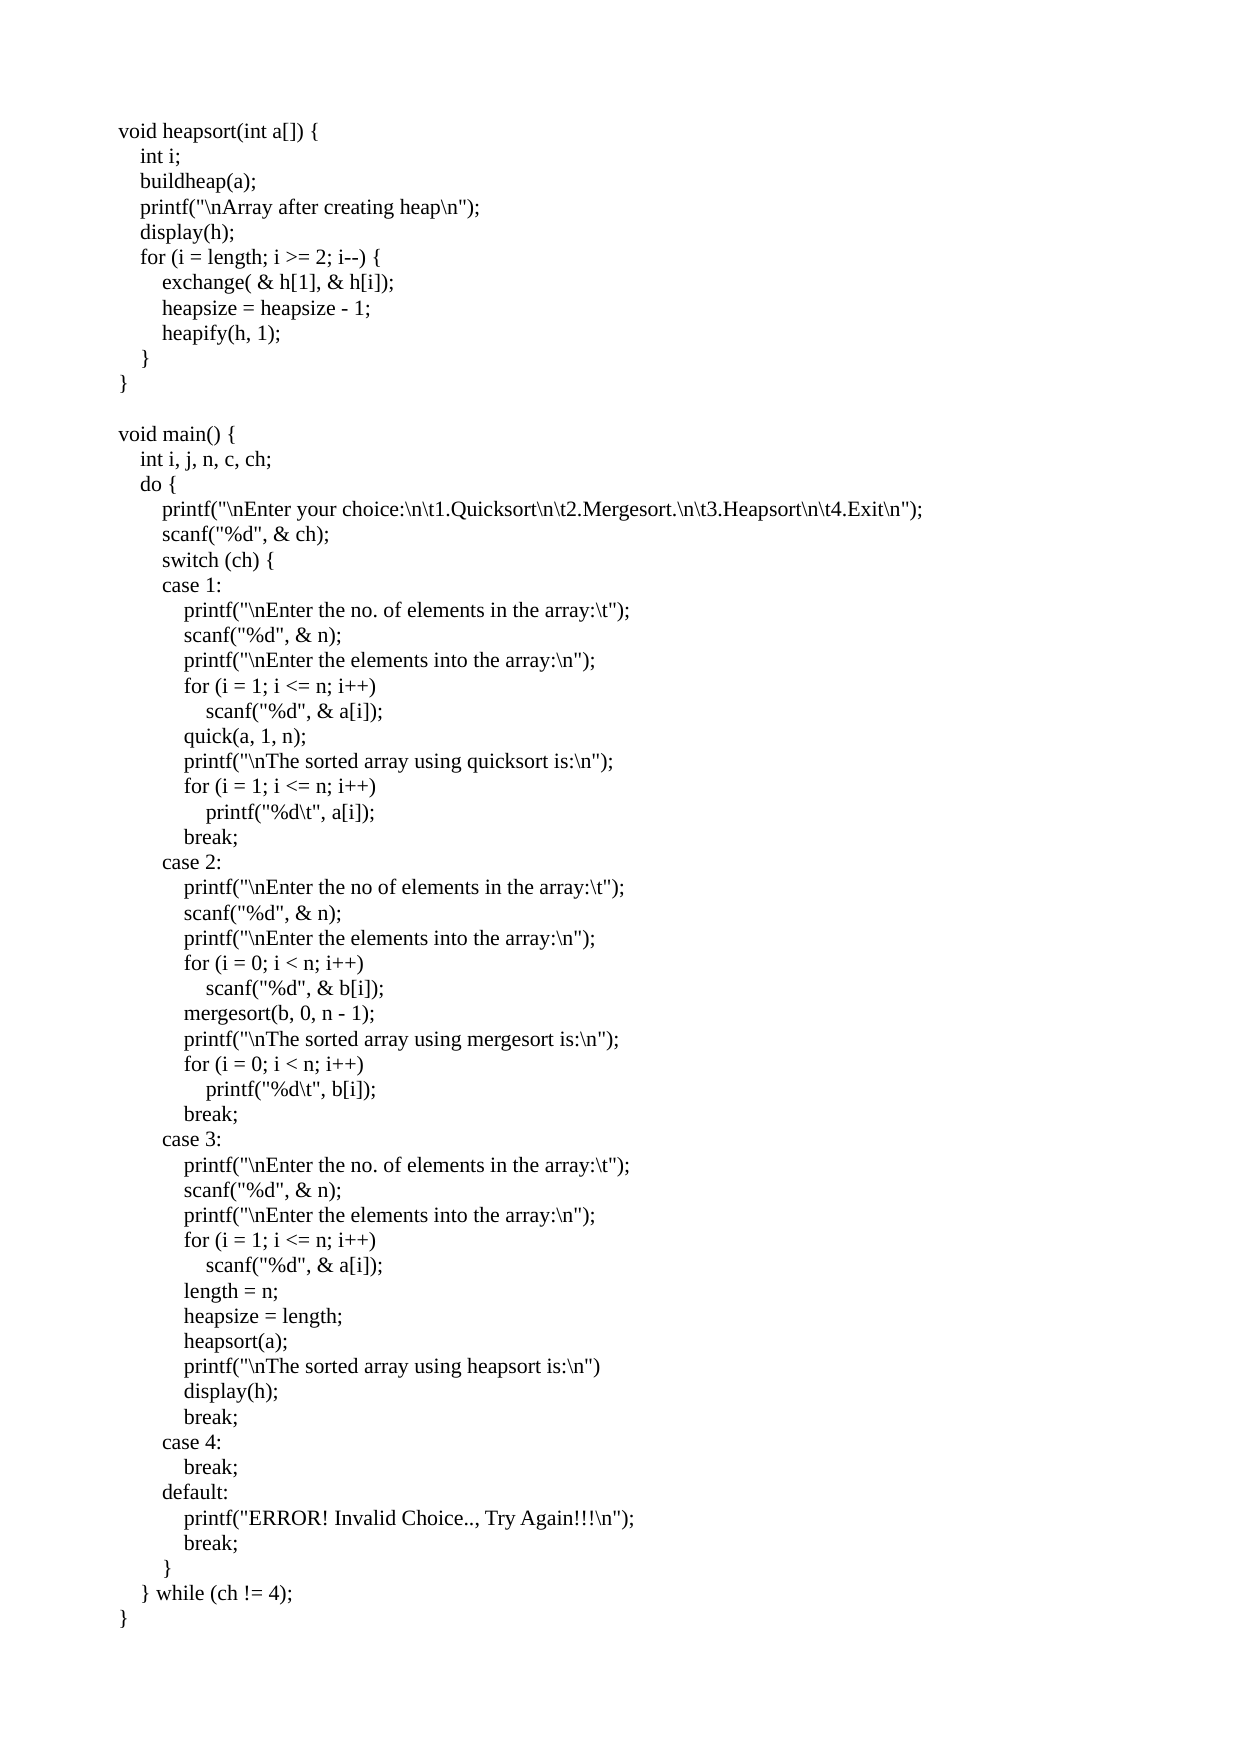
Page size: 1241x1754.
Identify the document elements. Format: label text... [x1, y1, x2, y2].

text break; [118, 1454, 1122, 1479]
text printf("ERROR! Invalid Choice.., Try Again!!!\n"); [118, 1504, 1122, 1530]
text } [118, 370, 1122, 395]
text printf("\nThe sorted array using quicksort is:\n"); [118, 748, 1122, 773]
text break; [118, 1101, 1122, 1126]
text scanf("%d", & n); [118, 899, 1122, 925]
text for (i = 1; i <= n; i++) [118, 673, 1122, 698]
text scanf("%d", & a[i]); [118, 1252, 1122, 1278]
text } [118, 345, 1122, 370]
text scanf("%d", & ch); [118, 521, 1122, 547]
text default: [118, 1479, 1122, 1504]
text for (i = 1; i <= n; i++) [118, 1227, 1122, 1252]
text scanf("%d", & b[i]); [118, 975, 1122, 1000]
text mergesort(b, 0, n - 1); [118, 1000, 1122, 1026]
text case 3: [118, 1126, 1122, 1152]
text do { [118, 471, 1122, 496]
text } while (ch != 4); [118, 1580, 1122, 1605]
text for (i = 0; i < n; i++) [118, 1051, 1122, 1076]
text int i, j, n, c, ch; [118, 446, 1122, 471]
text quick(a, 1, n); [118, 723, 1122, 748]
text heapify(h, 1); [118, 320, 1122, 345]
text case 1: [118, 572, 1122, 597]
text for (i = 0; i < n; i++) [118, 950, 1122, 975]
text case 2: [118, 849, 1122, 874]
text } [118, 1555, 1122, 1580]
text printf("\nEnter the elements into the array:\n"); [118, 647, 1122, 673]
text scanf("%d", & n); [118, 1177, 1122, 1202]
text printf("\nEnter your choice:\n\t1.Quicksort\n\t2.Mergesort.\n\t3.Heapsort\n\t4.Exit\n"); [118, 496, 1122, 521]
text case 4: [118, 1429, 1122, 1454]
text scanf("%d", & n); [118, 622, 1122, 647]
text heapsize = length; [118, 1303, 1122, 1328]
text printf("\nEnter the no. of elements in the array:\t"); [118, 1152, 1122, 1177]
text void heapsort(int a[]) { [118, 118, 1122, 143]
text printf("\nArray after creating heap\n"); [118, 194, 1122, 219]
text display(h); [118, 1378, 1122, 1404]
text break; [118, 1404, 1122, 1429]
text exchange( & h[1], & h[i]); [118, 269, 1122, 294]
text scanf("%d", & a[i]); [118, 698, 1122, 723]
text for (i = 1; i <= n; i++) [118, 773, 1122, 799]
text switch (ch) { [118, 547, 1122, 572]
text } [118, 1605, 1122, 1631]
text void main() { [118, 421, 1122, 446]
text printf("\nEnter the elements into the array:\n"); [118, 1202, 1122, 1227]
text length = n; [118, 1278, 1122, 1303]
text printf("%d\t", a[i]); [118, 799, 1122, 824]
text printf("\nEnter the no of elements in the array:\t"); [118, 874, 1122, 899]
text printf("%d\t", b[i]); [118, 1076, 1122, 1101]
text for (i = length; i >= 2; i--) { [118, 244, 1122, 269]
text heapsize = heapsize - 1; [118, 294, 1122, 320]
text break; [118, 1530, 1122, 1555]
text printf("\nEnter the no. of elements in the array:\t"); [118, 597, 1122, 622]
text printf("\nEnter the elements into the array:\n"); [118, 925, 1122, 950]
text printf("\nThe sorted array using mergesort is:\n"); [118, 1026, 1122, 1051]
text heapsort(a); [118, 1328, 1122, 1353]
text break; [118, 824, 1122, 849]
text display(h); [118, 219, 1122, 244]
text printf("\nThe sorted array using heapsort is:\n") [118, 1353, 1122, 1378]
text int i; [118, 143, 1122, 168]
text buildheap(a); [118, 168, 1122, 194]
